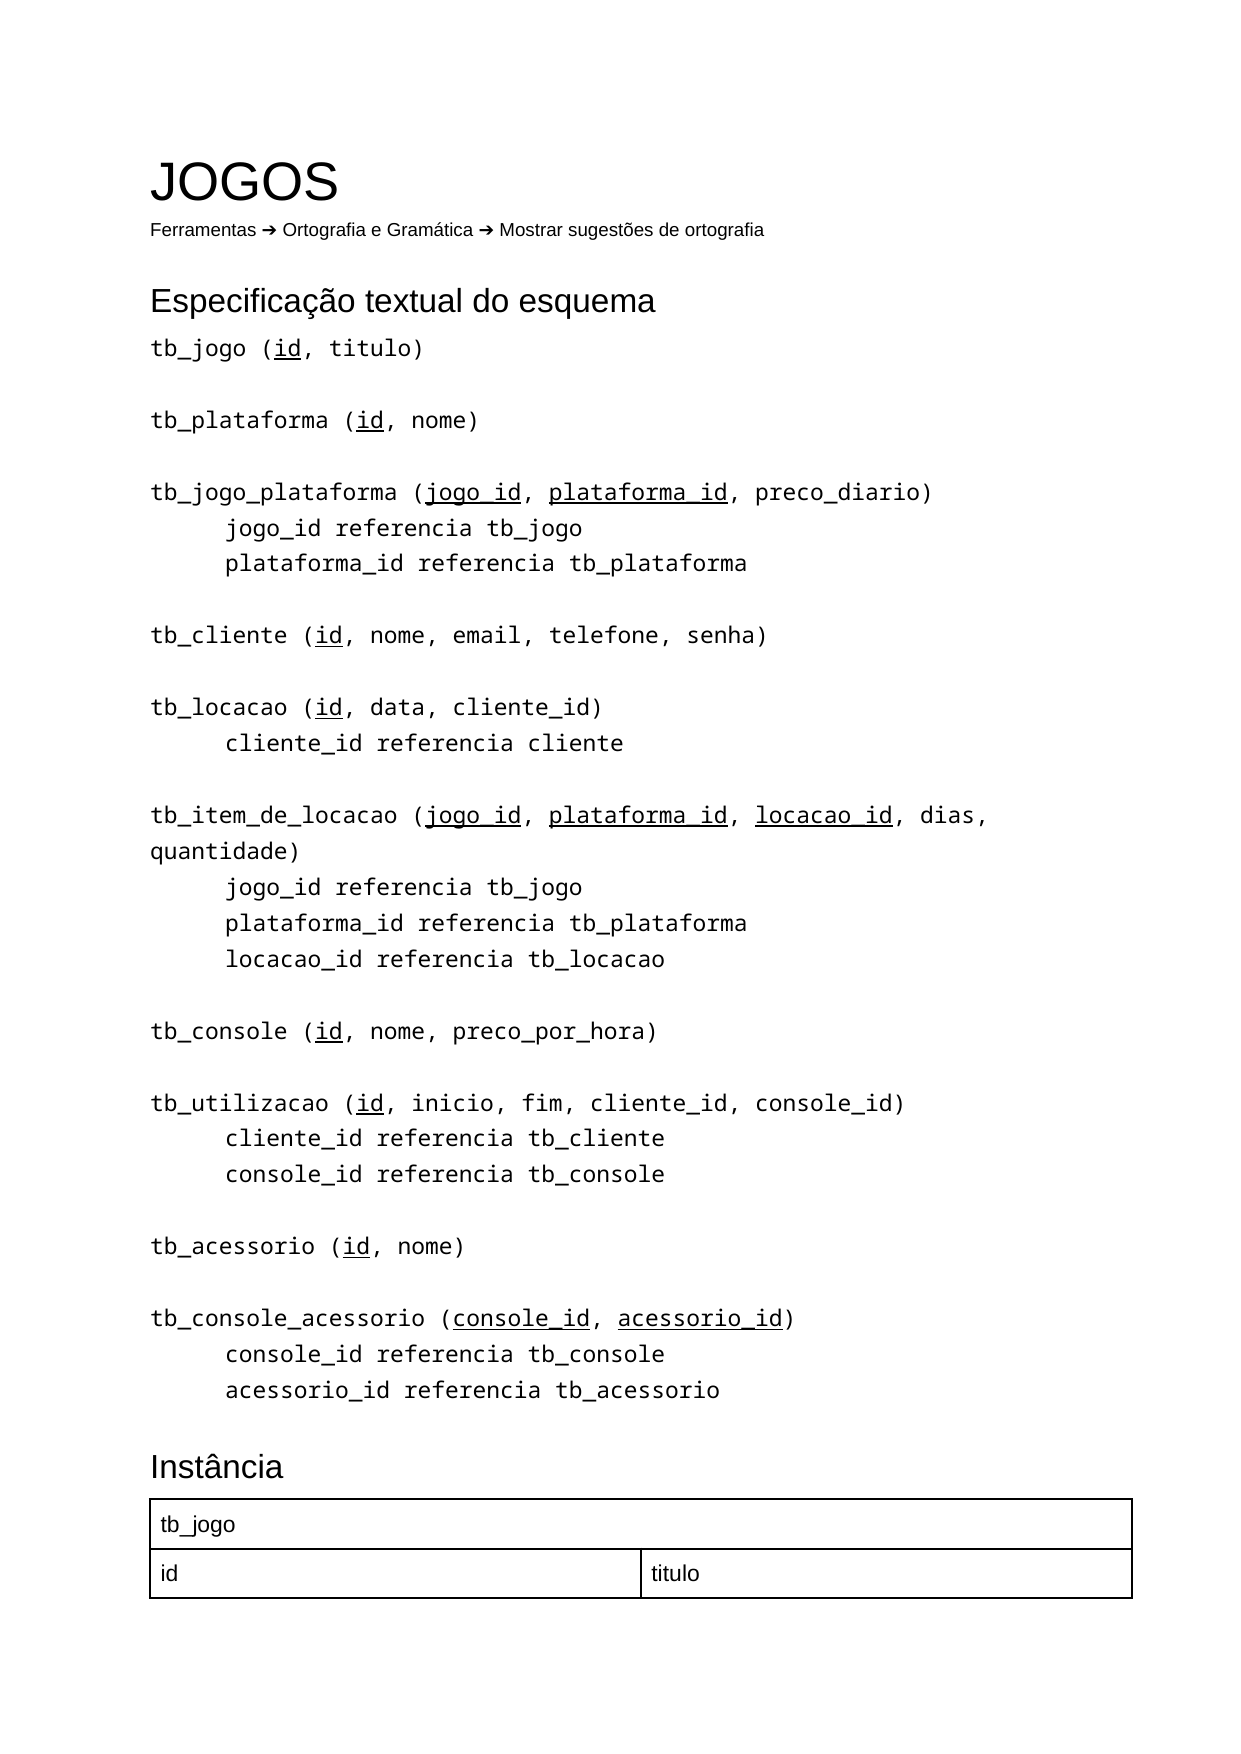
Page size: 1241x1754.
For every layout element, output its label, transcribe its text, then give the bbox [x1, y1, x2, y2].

subtitle Instância [150, 1447, 1131, 1486]
text plataforma_id referencia tb_plataforma [150, 907, 1131, 938]
text jogo_id referencia tb_jogo [150, 871, 1131, 902]
text cliente_id referencia cliente [150, 727, 1131, 758]
text console_id referencia tb_console [150, 1338, 1131, 1369]
text tb_jogo (id, titulo) [150, 332, 1131, 363]
text locacao_id referencia tb_locacao [150, 943, 1131, 974]
table_cell id [151, 1550, 640, 1597]
text tb_item_de_locacao (jogo_id, plataforma_id, locacao_id, dias, quantidade) [150, 799, 1131, 866]
text jogo_id referencia tb_jogo [150, 511, 1131, 543]
table_cell titulo [642, 1550, 1131, 1597]
title JOGOS [150, 150, 1131, 212]
text tb_utilizacao (id, inicio, fim, cliente_id, console_id) [150, 1086, 1131, 1118]
subtitle Especificação textual do esquema [150, 281, 1131, 319]
text Ferramentas ➔ Ortografia e Gramática ➔ Mostrar sugestões de ortografia [150, 218, 1131, 240]
text tb_cliente (id, nome, email, telefone, senha) [150, 619, 1131, 651]
table_header tb_jogo [151, 1500, 1131, 1548]
text tb_console_acessorio (console_id, acessorio_id) [150, 1302, 1131, 1333]
text console_id referencia tb_console [150, 1158, 1131, 1189]
text tb_plataforma (id, nome) [150, 404, 1131, 435]
text cliente_id referencia tb_cliente [150, 1122, 1131, 1154]
text tb_jogo_plataforma (jogo_id, plataforma_id, preco_diario) [150, 476, 1131, 507]
text tb_console (id, nome, preco_por_hora) [150, 1014, 1131, 1046]
text tb_locacao (id, data, cliente_id) [150, 691, 1131, 722]
text tb_acessorio (id, nome) [150, 1230, 1131, 1261]
text acessorio_id referencia tb_acessorio [150, 1374, 1131, 1405]
text plataforma_id referencia tb_plataforma [150, 547, 1131, 579]
